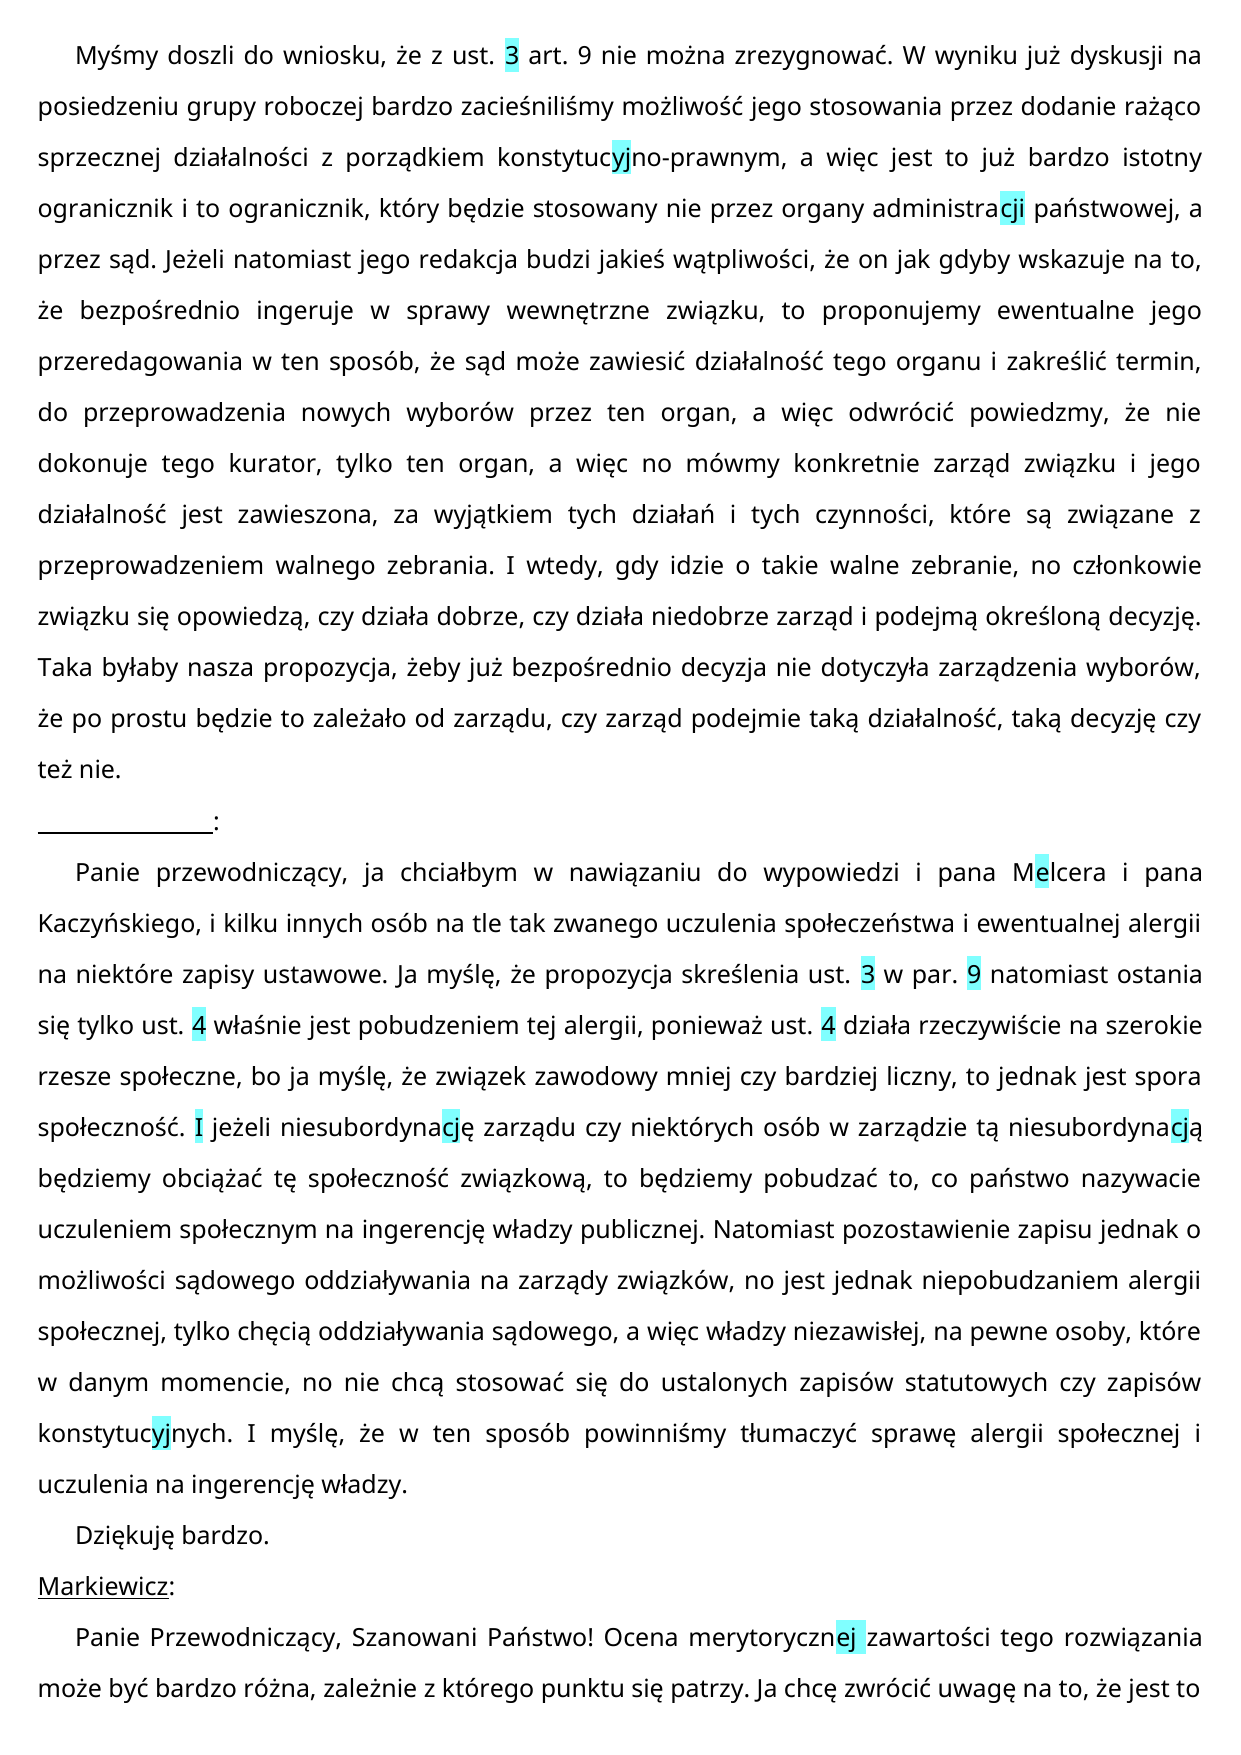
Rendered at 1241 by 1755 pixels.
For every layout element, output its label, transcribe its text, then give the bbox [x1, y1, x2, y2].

text Myśmy doszli do wniosku, że z ust. 3 art. 9 nie można zrezygnować. W wyniku już dyskusji na posiedzeniu grupy roboczej bardzo zacieśniliśmy możliwość jego stosowania przez dodanie rażąco sprzecznej działalności z porządkiem konstytucyjno-prawnym, a więc jest to już bardzo istotny ogranicznik i to ogranicznik, który będzie stosowany nie przez organy administracji państwowej, a przez sąd. Jeżeli natomiast jego redakcja budzi jakieś wątpliwości, że on jak gdyby wskazuje na to, że bezpośrednio ingeruje w sprawy wewnętrzne związku, to proponujemy ewentualne jego przeredagowania w ten sposób, że sąd może zawiesić działalność tego organu i zakreślić termin, do przeprowadzenia nowych wyborów przez ten organ, a więc odwrócić powiedzmy, że nie dokonuje tego kurator, tylko ten organ, a więc no mówmy konkretnie zarząd związku i jego działalność jest zawieszona, za wyjątkiem tych działań i tych czynności, które są związane z przeprowadzeniem walnego zebrania. I wtedy, gdy idzie o takie walne zebranie, no członkowie związku się opowiedzą, czy działa dobrze, czy działa niedobrze zarząd i podejmą określoną decyzję. Taka byłaby nasza propozycja, żeby już bezpośrednio decyzja nie dotyczyła zarządzenia wyborów, że po prostu będzie to zależało od zarządu, czy zarząd podejmie taką działalność, taką decyzję czy też nie. [37, 37, 1203, 786]
text Panie Przewodniczący, Szanowani Państwo! Ocena merytorycznej zawartości tego rozwiązania może być bardzo różna, zależnie z którego punktu się patrzy. Ja chcę zwrócić uwagę na to, że jest to [37, 1620, 1203, 1705]
text Markiewicz: [37, 1569, 1203, 1603]
text Dziękuję bardzo. [37, 1518, 1203, 1552]
text Panie przewodniczący, ja chciałbym w nawiązaniu do wypowiedzi i pana Melcera i pana Kaczyńskiego, i kilku innych osób na tle tak zwanego uczulenia społeczeństwa i ewentualnej alergii na niektóre zapisy ustawowe. Ja myślę, że propozycja skreślenia ust. 3 w par. 9 natomiast ostania się tylko ust. 4 właśnie jest pobudzeniem tej alergii, ponieważ ust. 4 działa rzeczywiście na szerokie rzesze społeczne, bo ja myślę, że związek zawodowy mniej czy bardziej liczny, to jednak jest spora społeczność. I jeżeli niesubordynację zarządu czy niektórych osób w zarządzie tą niesubordynacją będziemy obciążać tę społeczność związkową, to będziemy pobudzać to, co państwo nazywacie uczuleniem społecznym na ingerencję władzy publicznej. Natomiast pozostawienie zapisu jednak o możliwości sądowego oddziaływania na zarządy związków, no jest jednak niepobudzaniem alergii społecznej, tylko chęcią oddziaływania sądowego, a więc władzy niezawisłej, na pewne osoby, które w danym momencie, no nie chcą stosować się do ustalonych zapisów statutowych czy zapisów konstytucyjnych. I myślę, że w ten sposób powinniśmy tłumaczyć sprawę alergii społecznej i uczulenia na ingerencję władzy. [37, 854, 1203, 1501]
text : [37, 803, 1203, 837]
